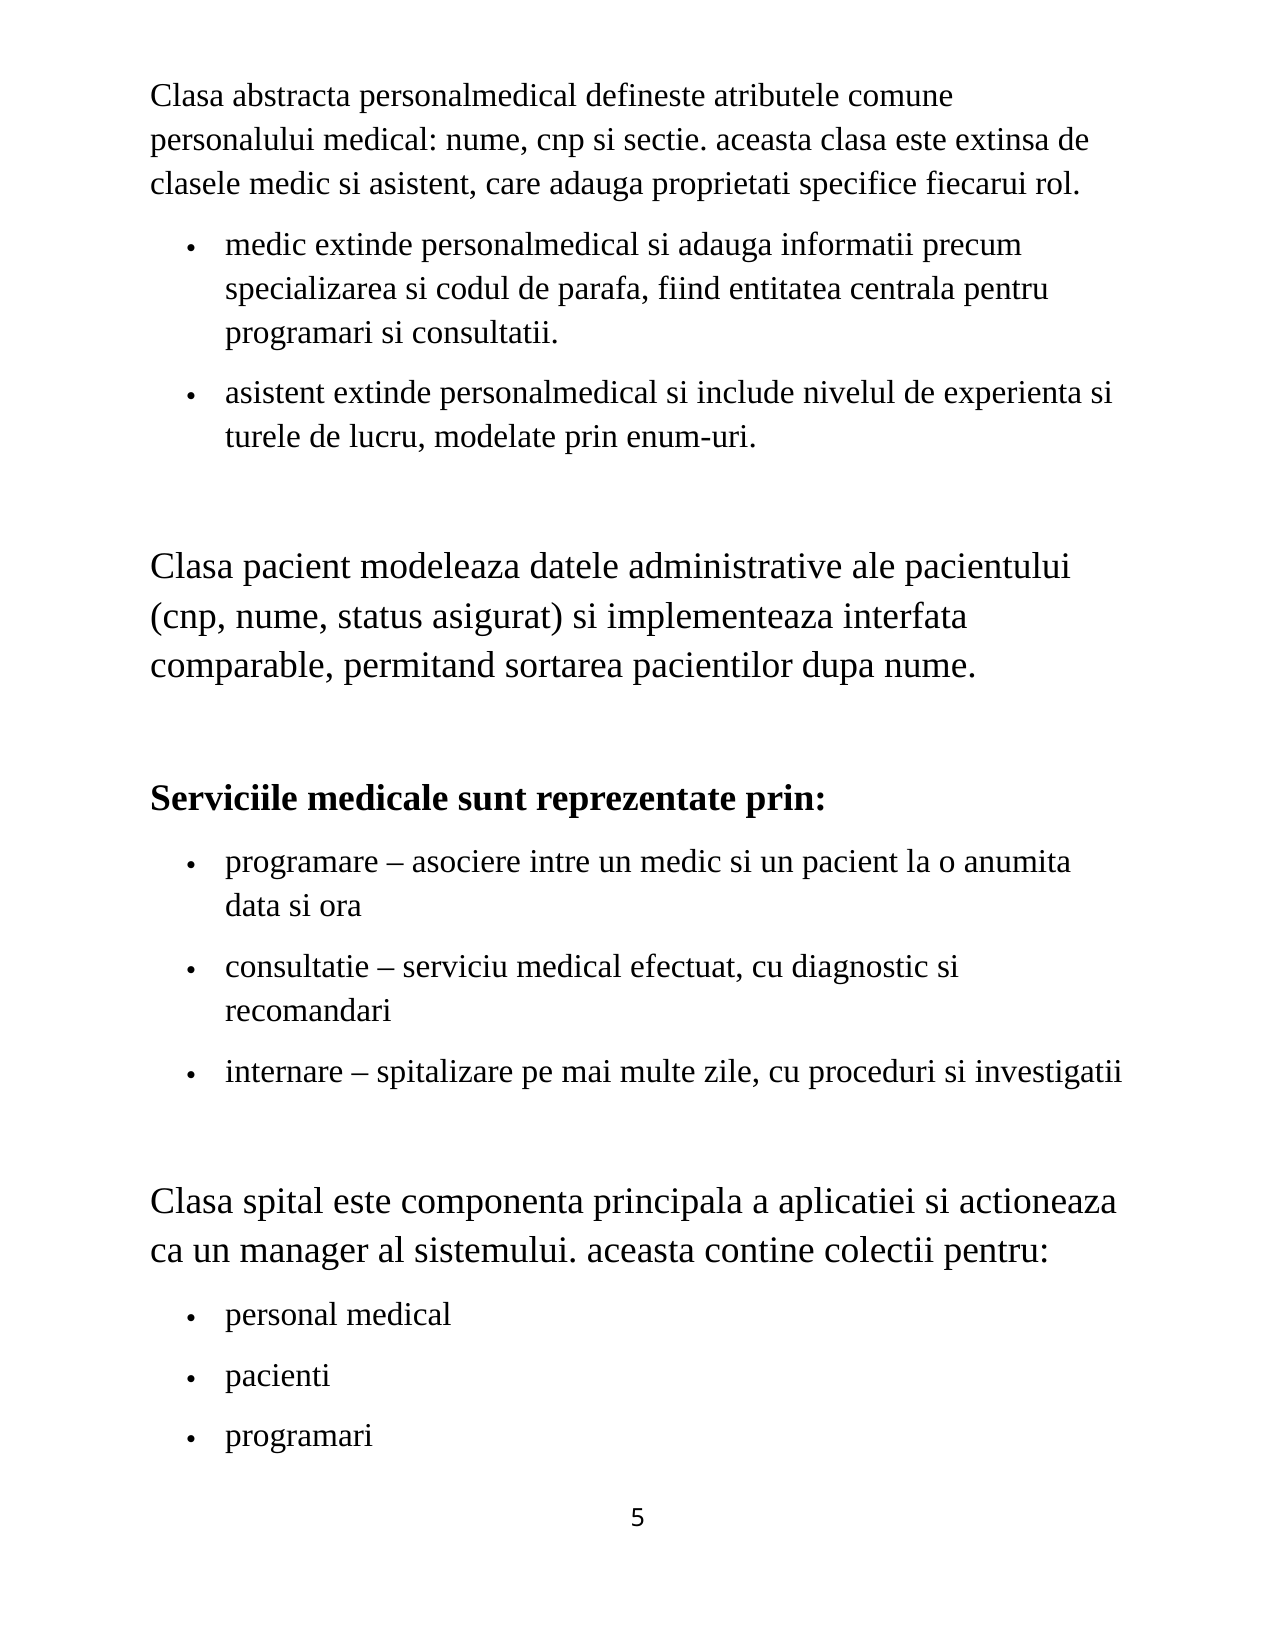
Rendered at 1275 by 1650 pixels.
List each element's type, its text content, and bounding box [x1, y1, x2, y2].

list programari [187, 1416, 1125, 1454]
list internare – spitalizare pe mai multe zile, cu proceduri si investigatii [187, 1051, 1125, 1089]
list asistent extinde personalmedical si include nivelul de experienta si turele de lucru, modelate prin enum-uri. [187, 373, 1125, 455]
list personal medical [187, 1294, 1125, 1332]
list medic extinde personalmedical si adauga informatii precum specializarea si codul de parafa, fiind entitatea centrala pentru programari si consultatii. [187, 224, 1125, 350]
list consultatie – serviciu medical efectuat, cu diagnostic si recomandari [187, 946, 1125, 1029]
list pacienti [187, 1355, 1125, 1393]
list programare – asociere intre un medic si un pacient la o anumita data si ora [187, 842, 1125, 924]
text Clasa abstracta personalmedical defineste atributele comune personalului medical: nume, cnp si sectie. aceasta clasa este extinsa de clasele medic si asistent, care adauga proprietati specifice fiecarui rol. [150, 75, 1125, 201]
text Clasa spital este componenta principala a aplicatiei si actioneaza ca un manager al sistemului. aceasta contine colectii pentru: [150, 1178, 1125, 1271]
text Clasa pacient modeleaza datele administrative ale pacientului (cnp, nume, status asigurat) si implementeaza interfata comparable, permitand sortarea pacientilor dupa nume. [150, 544, 1125, 686]
text Serviciile medicale sunt reprezentate prin: [150, 775, 1125, 818]
